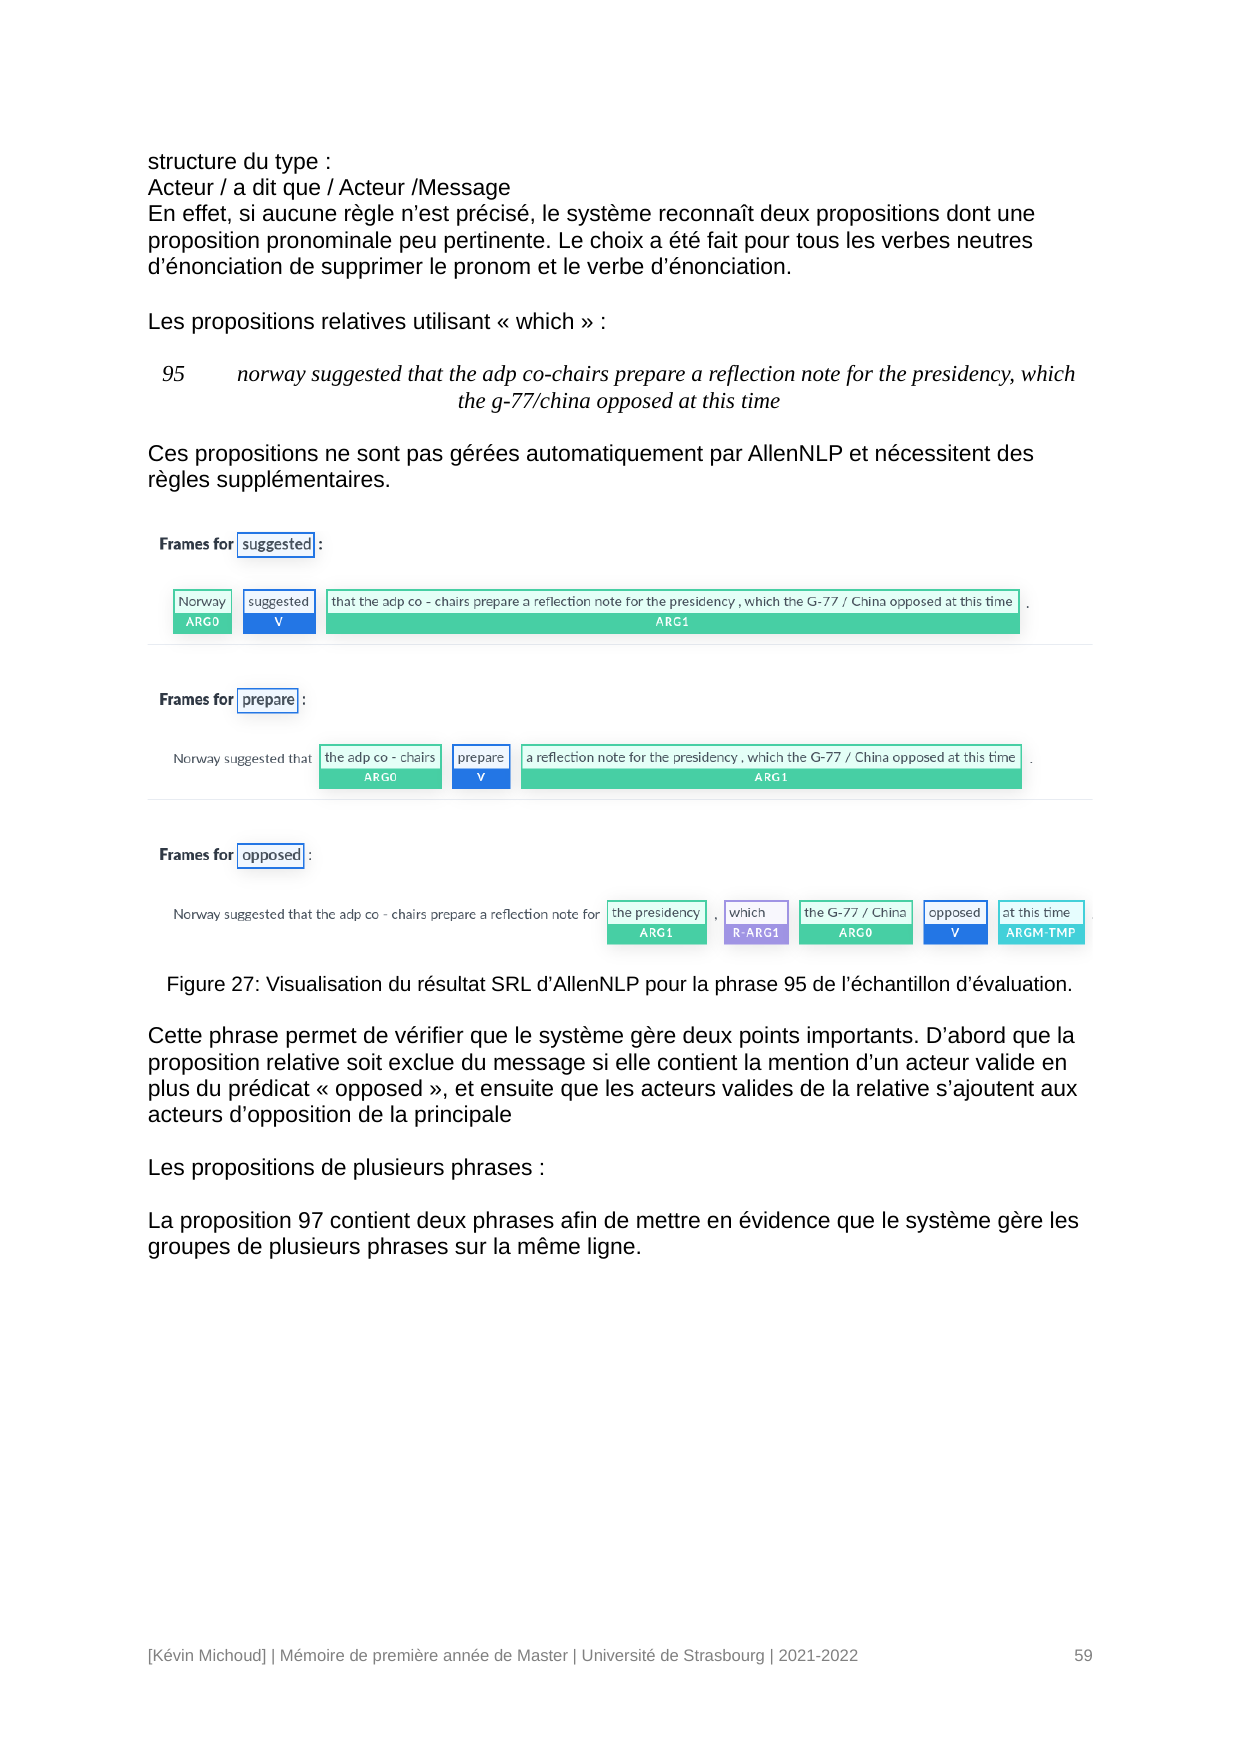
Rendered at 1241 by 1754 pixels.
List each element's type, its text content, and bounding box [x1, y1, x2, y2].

text structure du type : [148, 148, 1093, 174]
picture [147, 531, 1093, 969]
text 95 norway suggested that the adp co-chairs prepare a reflection note for the presidency, which the g-77/china opposed at this time [148, 361, 1093, 413]
text Les propositions relatives utilisant « which » : [148, 308, 1093, 334]
text La proposition 97 contient deux phrases afin de mettre en évidence que le système gère les groupes de plusieurs phrases sur la même ligne. [148, 1207, 1093, 1259]
text Ces propositions ne sont pas gérées automatiquement par AllenNLP et nécessitent des règles supplémentaires. [148, 439, 1093, 492]
text Figure 27: Visualisation du résultat SRL d’AllenNLP pour la phrase 95 de l’échantillon d’évaluation. [148, 969, 1093, 996]
text Acteur / a dit que / Acteur /Message [148, 174, 1093, 200]
text En effet, si aucune règle n’est précisé, le système reconnaît deux propositions dont une proposition pronominale peu pertinente. Le choix a été fait pour tous les verbes neutres d’énonciation de supprimer le pronom et le verbe d’énonciation. [148, 200, 1093, 279]
text Cette phrase permet de vérifier que le système gère deux points importants. D’abord que la proposition relative soit exclue du message si elle contient la mention d’un acteur valide en plus du prédicat « opposed », et ensuite que les acteurs valides de la relative s’ajoutent aux acteurs d’opposition de la principale [148, 1022, 1093, 1128]
text Les propositions de plusieurs phrases : [148, 1154, 1093, 1180]
